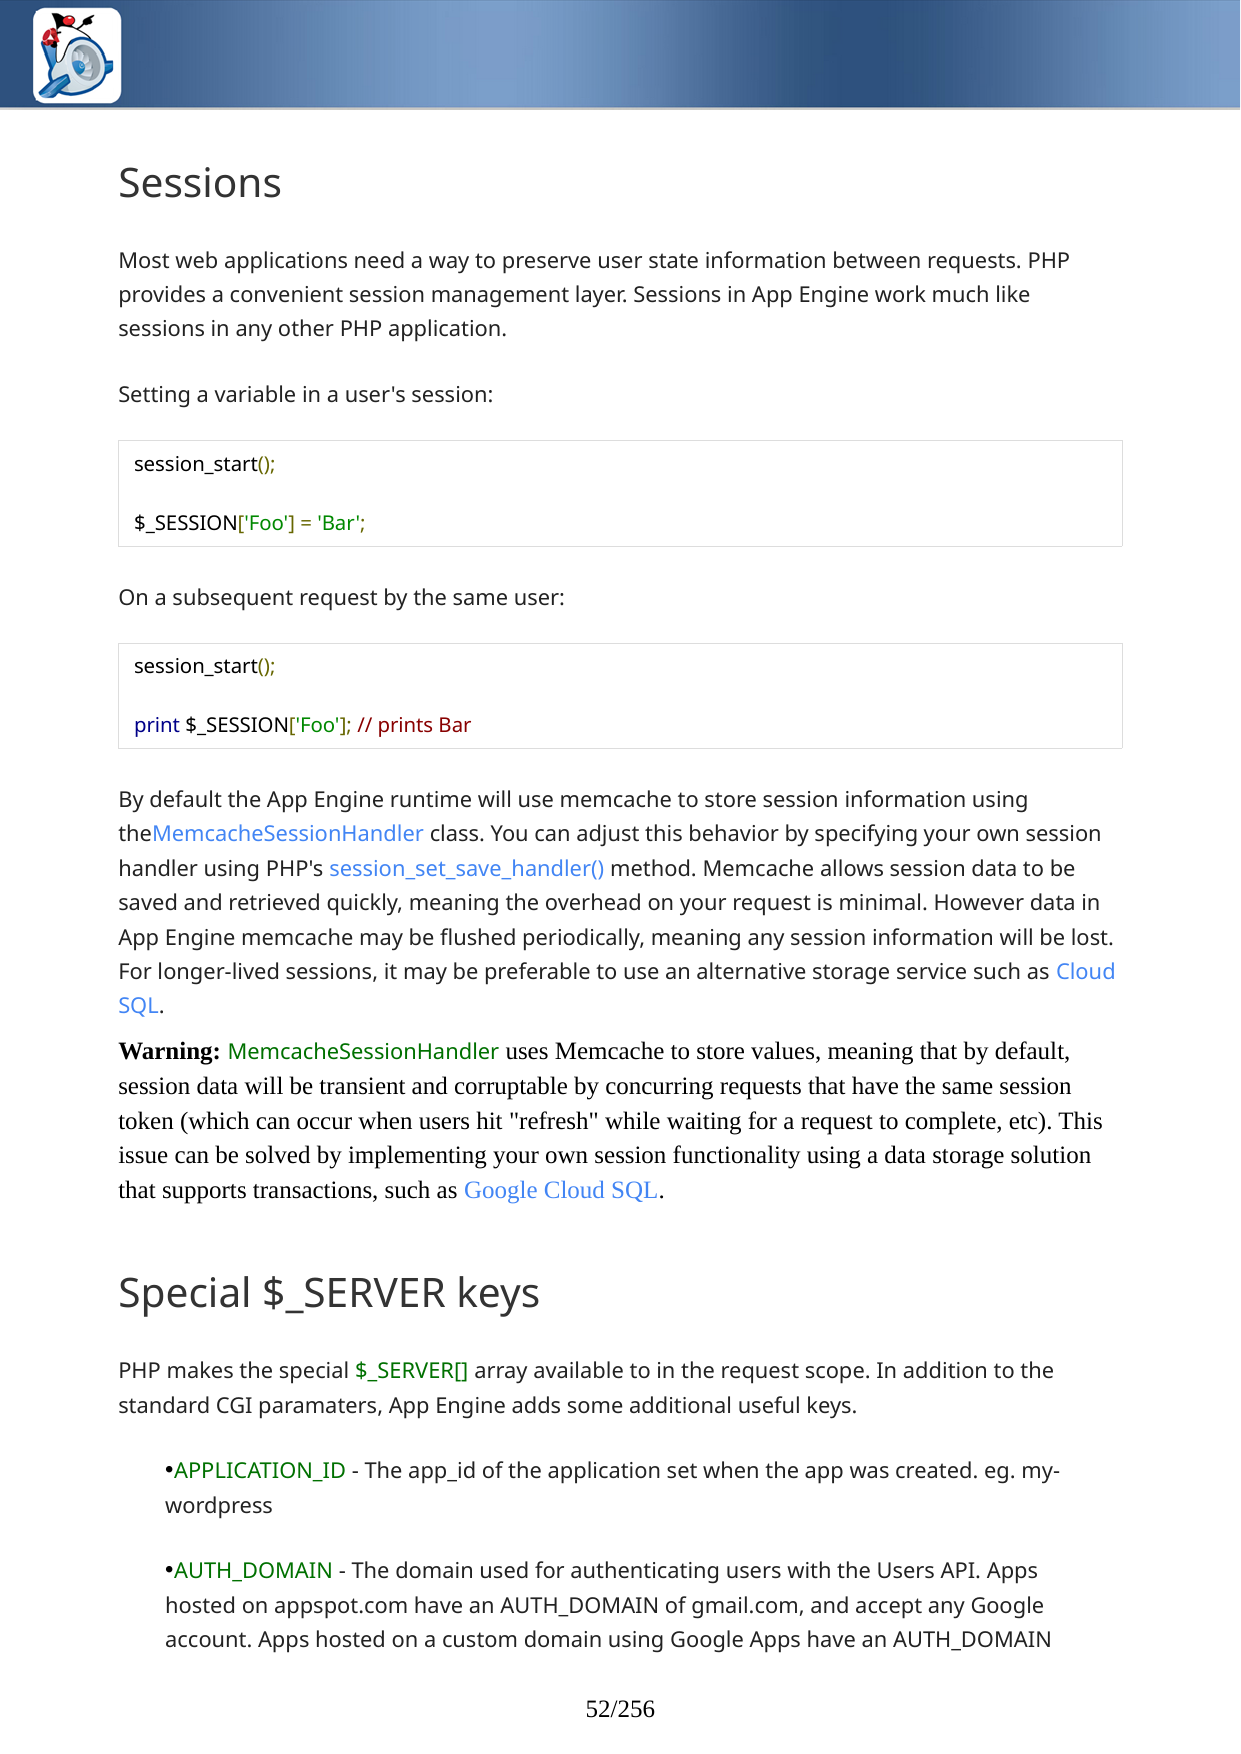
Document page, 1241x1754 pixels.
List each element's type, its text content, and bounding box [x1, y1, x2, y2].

subtitle Sessions [118, 153, 1122, 209]
text session_start(); [119, 644, 1122, 680]
text print $_SESSION['Foo']; // prints Bar [119, 702, 1122, 748]
picture [0, 0, 1241, 110]
text Warning: MemcacheSessionHandler uses Memcache to store values, meaning that by default, session data will be transient and corruptable by concurring requests that have the same session token (which can occur when users hit "refresh" while waiting for a request to complete, etc). This issue can be solved by implementing your own session functionality using a data storage solution that supports transactions, such as Google Cloud SQL. [118, 1036, 1122, 1203]
text PHP makes the special $_SERVER[] array available to in the request scope. In addition to the standard CGI paramaters, App Engine adds some additional useful keys. [118, 1351, 1122, 1420]
text By default the App Engine runtime will use memcache to store session information using theMemcacheSessionHandler class. You can adjust this behavior by specifying your own session handler using PHP's session_set_save_handler() method. Memcache allows session data to be saved and retrieved quickly, meaning the overhead on your request is minimal. However data in App Engine memcache may be flushed periodically, meaning any session information will be lost. For longer-lived sessions, it may be preferable to use an alternative storage service such as Cloud SQL. [118, 779, 1122, 1020]
text On a subsequent request by the same user: [118, 577, 1122, 611]
text Most web applications need a way to preserve user state information between requests. PHP provides a convenient session management layer. Sessions in App Engine work much like sessions in any other PHP application. [118, 240, 1122, 343]
list APPLICATION_ID - The app_id of the application set when the app was created. eg. my-wordpress [118, 1451, 1106, 1520]
text session_start(); [119, 441, 1122, 477]
list AUTH_DOMAIN - The domain used for authenticating users with the Users API. Apps hosted on appspot.com have an AUTH_DOMAIN of gmail.com, and accept any Google account. Apps hosted on a custom domain using Google Apps have an AUTH_DOMAIN [118, 1551, 1106, 1654]
text Setting a variable in a user's session: [118, 374, 1122, 409]
subtitle Special $_SERVER keys [118, 1264, 1122, 1320]
text $_SESSION['Foo'] = 'Bar'; [119, 499, 1122, 546]
